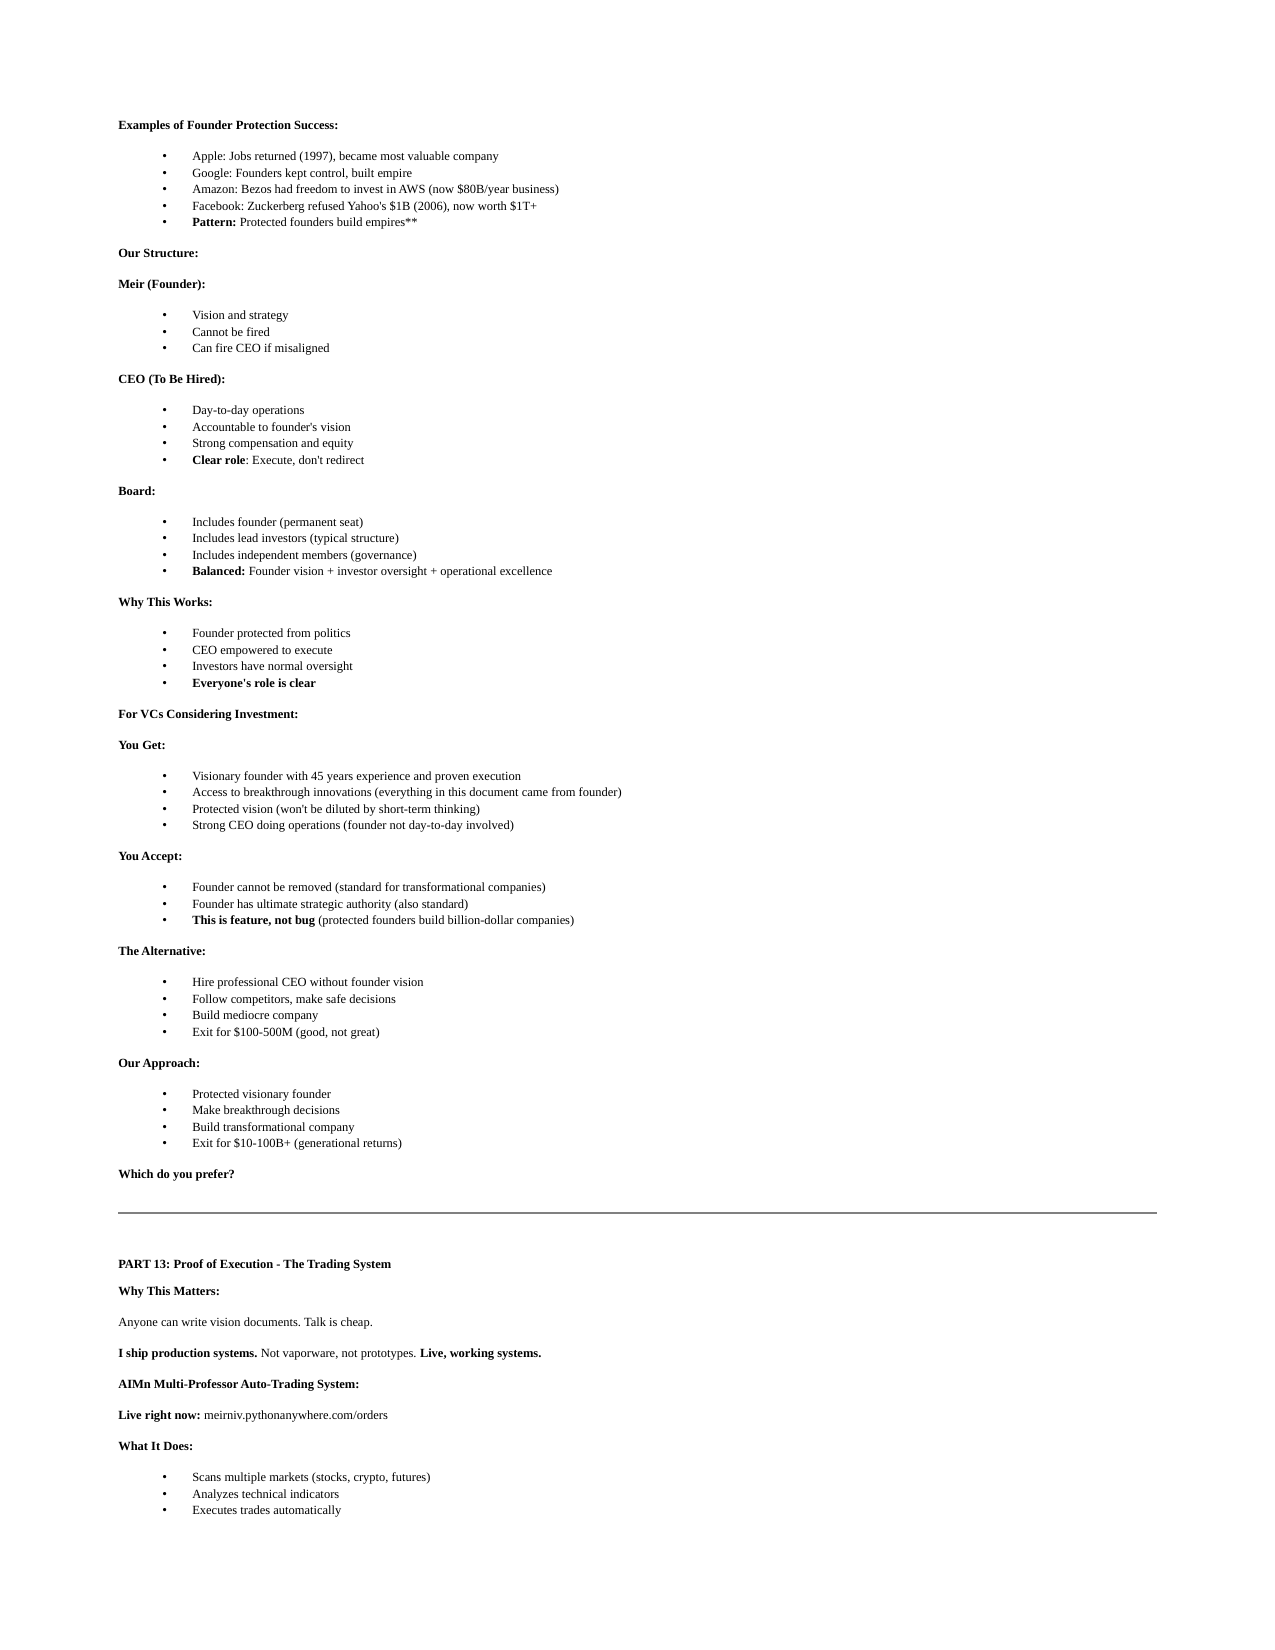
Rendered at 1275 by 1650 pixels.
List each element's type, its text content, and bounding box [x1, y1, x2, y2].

text What It Does: [118, 1439, 1157, 1453]
list Founder has ultimate strategic authority (also standard) [162, 896, 1157, 911]
list Access to breakthrough innovations (everything in this document came from founder) [162, 785, 1157, 799]
list Clear role: Execute, don't redirect [162, 452, 1157, 467]
list Scans multiple markets (stocks, crypto, futures) [162, 1470, 1157, 1484]
text Examples of Founder Protection Success: [118, 118, 1157, 132]
list This is feature, not bug (protected founders build billion-dollar companies) [162, 913, 1157, 927]
text AIMn Multi-Professor Auto-Trading System: [118, 1377, 1157, 1391]
list Hire professional CEO without founder vision [162, 975, 1157, 989]
list Includes founder (permanent seat) [162, 514, 1157, 529]
list Accountable to founder's vision [162, 419, 1157, 434]
list Includes independent members (governance) [162, 547, 1157, 562]
list Founder protected from politics [162, 626, 1157, 640]
text Live right now: meirniv.pythonanywhere.com/orders [118, 1408, 1157, 1422]
text For VCs Considering Investment: [118, 706, 1157, 721]
list Protected vision (won't be diluted by short-term thinking) [162, 801, 1157, 816]
list Investors have normal oversight [162, 659, 1157, 673]
list Analyzes technical indicators [162, 1486, 1157, 1501]
list Balanced: Founder vision + investor oversight + operational excellence [162, 564, 1157, 578]
text Our Structure: [118, 246, 1157, 260]
list Google: Founders kept control, built empire [162, 166, 1157, 180]
list Protected visionary founder [162, 1086, 1157, 1101]
text The Alternative: [118, 944, 1157, 958]
text Anyone can write vision documents. Talk is cheap. [118, 1315, 1157, 1329]
text CEO (To Be Hired): [118, 372, 1157, 386]
list Day-to-day operations [162, 403, 1157, 417]
list Strong compensation and equity [162, 436, 1157, 450]
list Pattern: Protected founders build empires** [162, 215, 1157, 229]
text Our Approach: [118, 1055, 1157, 1070]
list Can fire CEO if misaligned [162, 341, 1157, 355]
text Why This Works: [118, 595, 1157, 609]
list Includes lead investors (typical structure) [162, 531, 1157, 545]
subtitle PART 13: Proof of Execution - The Trading System [118, 1257, 1157, 1271]
list Cannot be fired [162, 324, 1157, 339]
text Board: [118, 483, 1157, 498]
list CEO empowered to execute [162, 642, 1157, 657]
list Everyone's role is clear [162, 675, 1157, 690]
text You Get: [118, 737, 1157, 752]
list Apple: Jobs returned (1997), became most valuable company [162, 149, 1157, 163]
list Build mediocre company [162, 1008, 1157, 1022]
list Vision and strategy [162, 308, 1157, 322]
list Build transformational company [162, 1119, 1157, 1134]
list Amazon: Bezos had freedom to invest in AWS (now $80B/year business) [162, 182, 1157, 196]
list Facebook: Zuckerberg refused Yahoo's $1B (2006), now worth $1T+ [162, 198, 1157, 213]
list Exit for $100-500M (good, not great) [162, 1024, 1157, 1039]
list Exit for $10-100B+ (generational returns) [162, 1136, 1157, 1150]
text Meir (Founder): [118, 277, 1157, 291]
list Visionary founder with 45 years experience and proven execution [162, 768, 1157, 783]
list Follow competitors, make safe decisions [162, 991, 1157, 1006]
list Executes trades automatically [162, 1503, 1157, 1517]
text Which do you prefer? [118, 1167, 1157, 1181]
list Founder cannot be removed (standard for transformational companies) [162, 880, 1157, 894]
text Why This Matters: [118, 1284, 1157, 1298]
text You Accept: [118, 849, 1157, 863]
list Make breakthrough decisions [162, 1103, 1157, 1117]
text I ship production systems. Not vaporware, not prototypes. Live, working systems. [118, 1346, 1157, 1360]
list Strong CEO doing operations (founder not day-to-day involved) [162, 818, 1157, 832]
